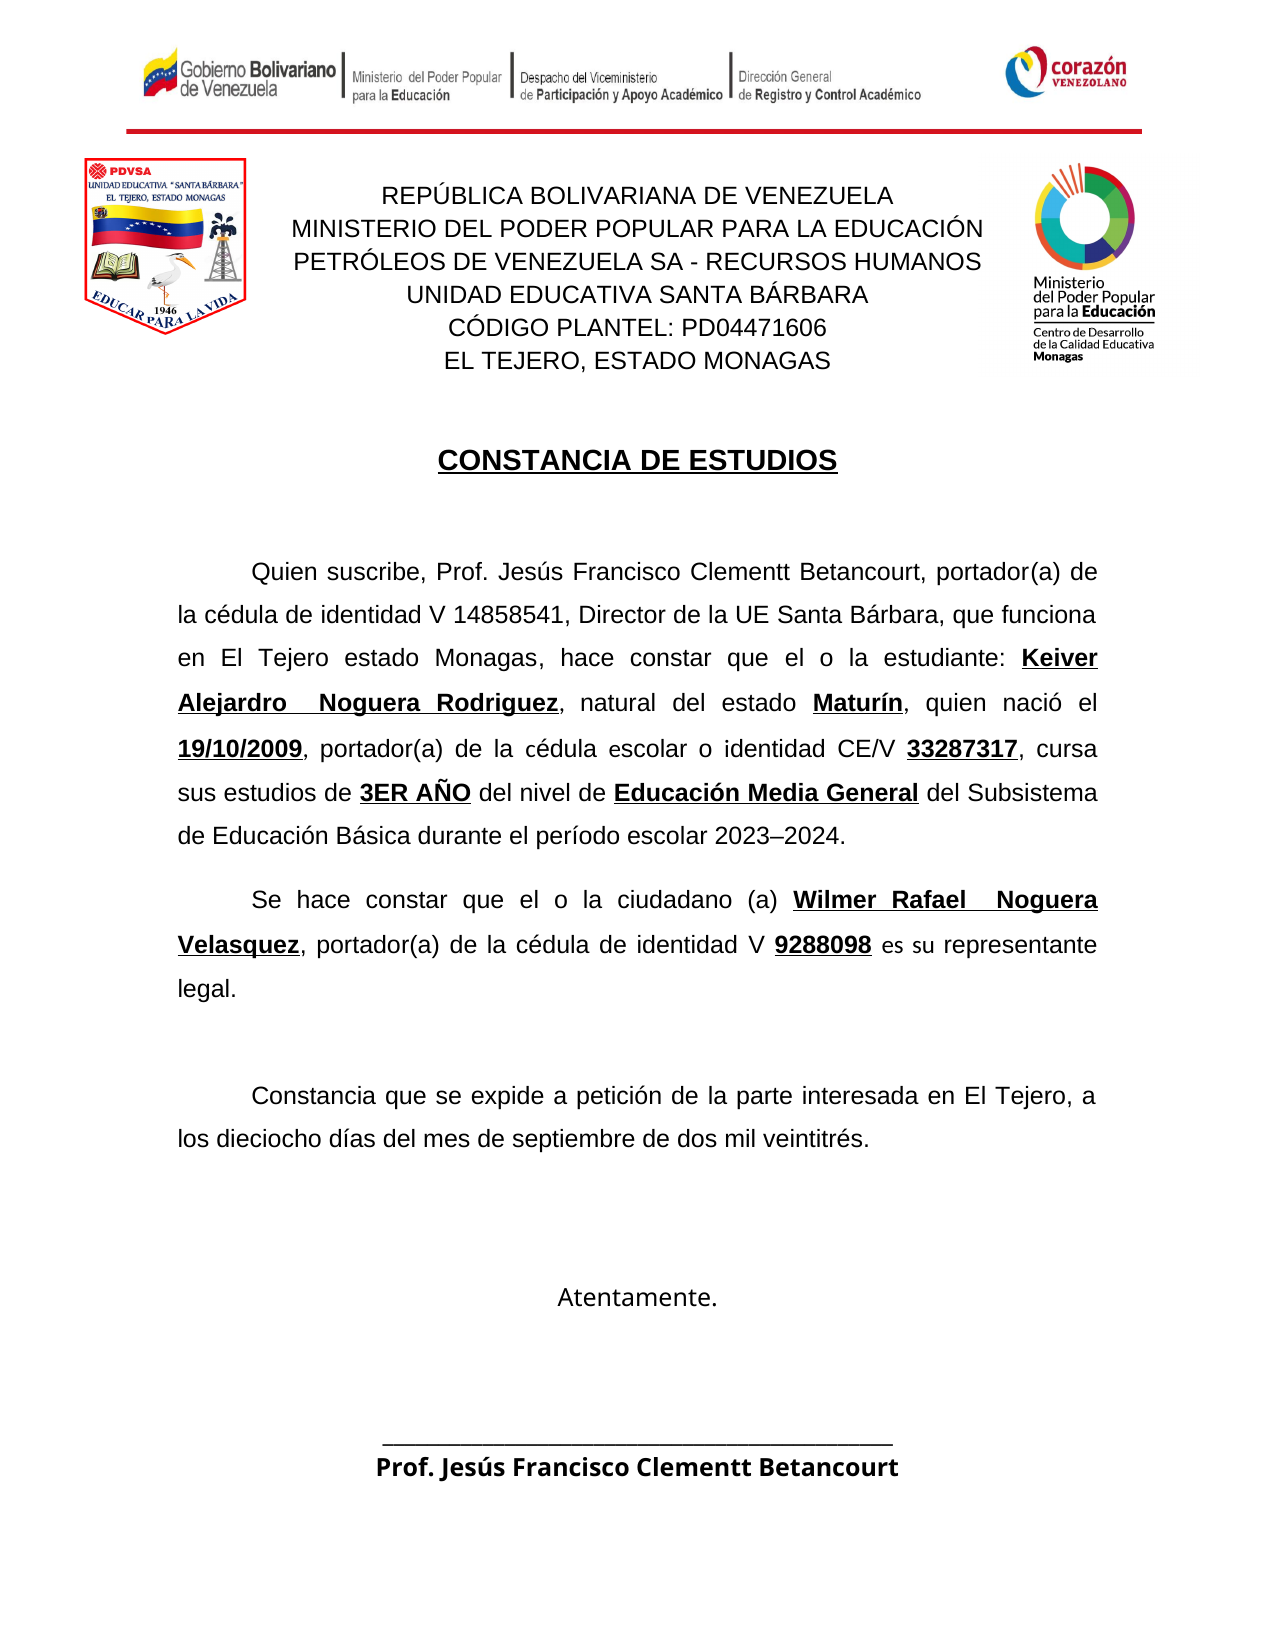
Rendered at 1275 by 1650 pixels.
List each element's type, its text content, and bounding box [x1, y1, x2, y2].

text CÓDIGO PLANTEL: PD04471606 [177, 313, 978, 341]
subtitle REPÚBLICA BOLIVARIANA DE VENEZUELA [252, 181, 978, 209]
picture [978, 153, 1200, 377]
text EL TEJERO, ESTADO MONAGAS [177, 346, 978, 374]
text Se hace constar que el o la ciudadano (a) Wilmer Rafael Noguera Velasquez, portador(a) de la cédula de identidad V 9288098 es su representante legal. [177, 885, 1098, 1002]
text UNIDAD EDUCATIVA SANTA BÁRBARA [252, 280, 978, 308]
text Quien suscribe, Prof. Jesús Francisco Clementt Betancourt, portador(a) de la cédula de identidad V 14858541, Director de la UE Santa Bárbara, que funciona en El Tejero estado Monagas, hace constar que el o la estudiante: Keiver Alejardro Noguera Rodriguez, natural del estado Maturín, quien nació el 19/10/2009, portador(a) de la cédula escolar o identidad CE/V 33287317, cursa sus estudios de 3ER AÑO del nivel de Educación Media General del Subsistema de Educación Básica durante el período escolar 2023–2024. [177, 557, 1098, 849]
picture [79, 158, 252, 335]
subtitle PETRÓLEOS DE VENEZUELA SA - RECURSOS HUMANOS [252, 247, 978, 275]
subtitle CONSTANCIA DE ESTUDIOS [177, 443, 1098, 476]
text Constancia que se expide a petición de la parte interesada en El Tejero, a los dieciocho días del mes de septiembre de dos mil veintitrés. [177, 1081, 1098, 1153]
text ______________________________________________ [177, 1416, 1098, 1450]
picture [126, 11, 1142, 134]
text Atentamente. [177, 1279, 1098, 1313]
text Prof. Jesús Francisco Clementt Betancourt [177, 1450, 1098, 1484]
subtitle MINISTERIO DEL PODER POPULAR PARA LA EDUCACIÓN [252, 214, 978, 242]
